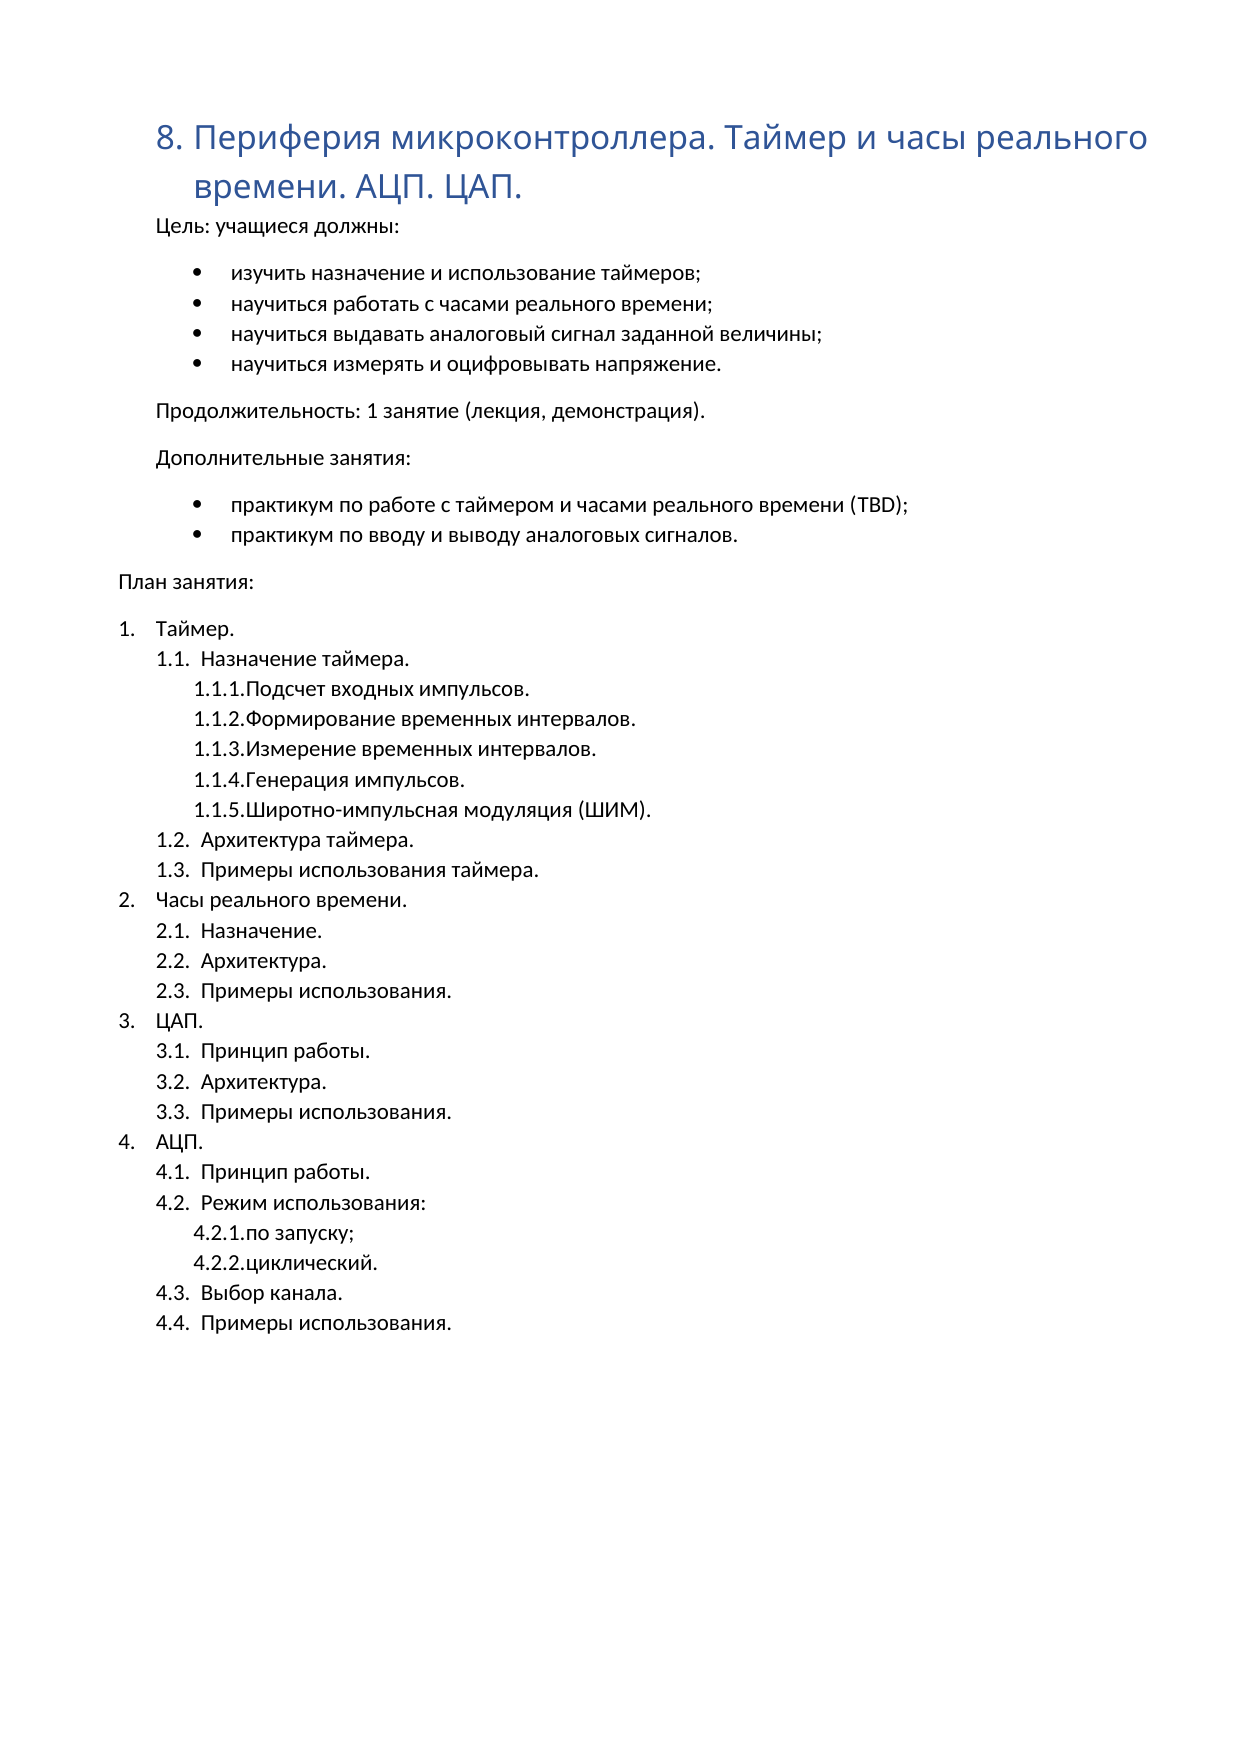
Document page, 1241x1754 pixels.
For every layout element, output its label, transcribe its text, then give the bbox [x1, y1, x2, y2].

list Назначение. [156, 916, 1152, 944]
list Архитектура. [156, 1067, 1152, 1095]
list Назначение таймера. [156, 644, 1152, 672]
list Принцип работы. [156, 1157, 1152, 1185]
list Выбор канала. [156, 1278, 1152, 1306]
list Генерация импульсов. [193, 765, 1152, 793]
list Широтно-импульсная модуляция (ШИМ). [193, 795, 1152, 823]
list Режим использования: [156, 1188, 1152, 1216]
list изучить назначение и использование таймеров; [193, 258, 1152, 286]
list Таймер. [118, 614, 1152, 642]
list Примеры использования таймера. [156, 855, 1152, 883]
list Часы реального времени. [118, 886, 1152, 913]
text Продолжительность: 1 занятие (лекция, демонстрация). [156, 396, 1152, 424]
text Цель: учащиеся должны: [156, 212, 1152, 239]
list Подсчет входных импульсов. [193, 674, 1152, 702]
list практикум по работе с таймером и часами реального времени (TBD); [193, 490, 1152, 518]
list научиться измерять и оцифровывать напряжение. [193, 349, 1152, 377]
text План занятия: [118, 567, 1152, 595]
list научиться выдавать аналоговый сигнал заданной величины; [193, 319, 1152, 347]
list Архитектура. [156, 946, 1152, 974]
list практикум по вводу и выводу аналоговых сигналов. [193, 520, 1152, 548]
list научиться работать с часами реального времени; [193, 289, 1152, 317]
text Дополнительные занятия: [156, 443, 1152, 471]
list ЦАП. [118, 1006, 1152, 1034]
list Примеры использования. [156, 976, 1152, 1004]
list Принцип работы. [156, 1037, 1152, 1064]
list Примеры использования. [156, 1308, 1152, 1336]
list Формирование временных интервалов. [193, 704, 1152, 732]
list Примеры использования. [156, 1097, 1152, 1125]
subtitle Периферия микроконтроллера. Таймер и часы реального времени. АЦП. ЦАП. [156, 114, 1152, 208]
list Измерение временных интервалов. [193, 734, 1152, 762]
list АЦП. [118, 1127, 1152, 1155]
list циклический. [193, 1248, 1152, 1276]
list Архитектура таймера. [156, 825, 1152, 853]
list по запуску; [193, 1218, 1152, 1246]
